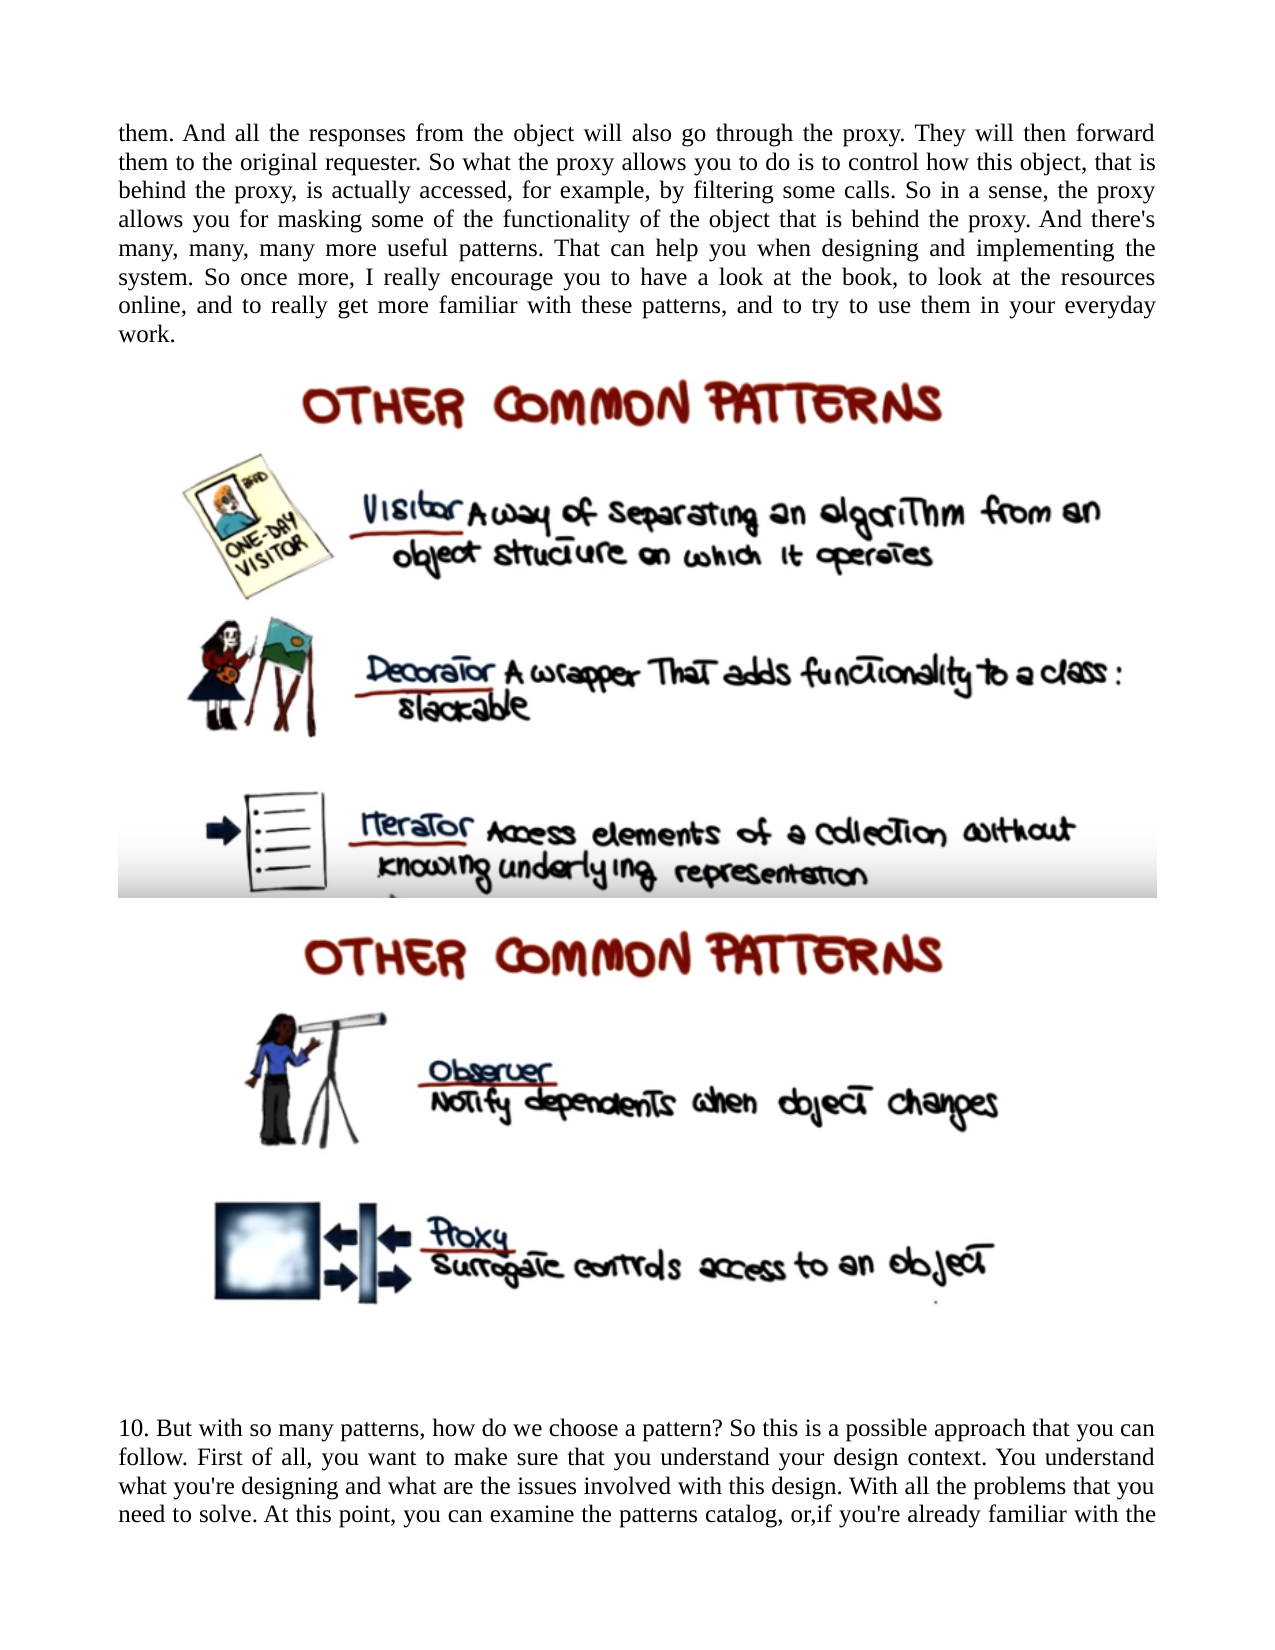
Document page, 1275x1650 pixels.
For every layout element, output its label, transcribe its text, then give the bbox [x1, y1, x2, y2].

picture [118, 926, 1157, 1327]
text them. And all the responses from the object will also go through the proxy. They will then forward them to the original requester. So what the proxy allows you to do is to control how this object, that is behind the proxy, is actually accessed, for example, by filtering some calls. So in a sense, the proxy allows you for masking some of the functionality of the object that is behind the proxy. And there's many, many, many more useful patterns. That can help you when designing and implementing the system. So once more, I really encourage you to have a look at the book, to look at the resources online, and to really get more familiar with these patterns, and to try to use them in your everyday work. [118, 118, 1157, 348]
text 10. But with so many patterns, how do we choose a pattern? So this is a possible approach that you can follow. First of all, you want to make sure that you understand your design context. You understand what you're designing and what are the issues involved with this design. With all the problems that you need to solve. At this point, you can examine the patterns catalog, or,if you're already familiar with the [118, 1413, 1157, 1528]
picture [118, 376, 1157, 898]
